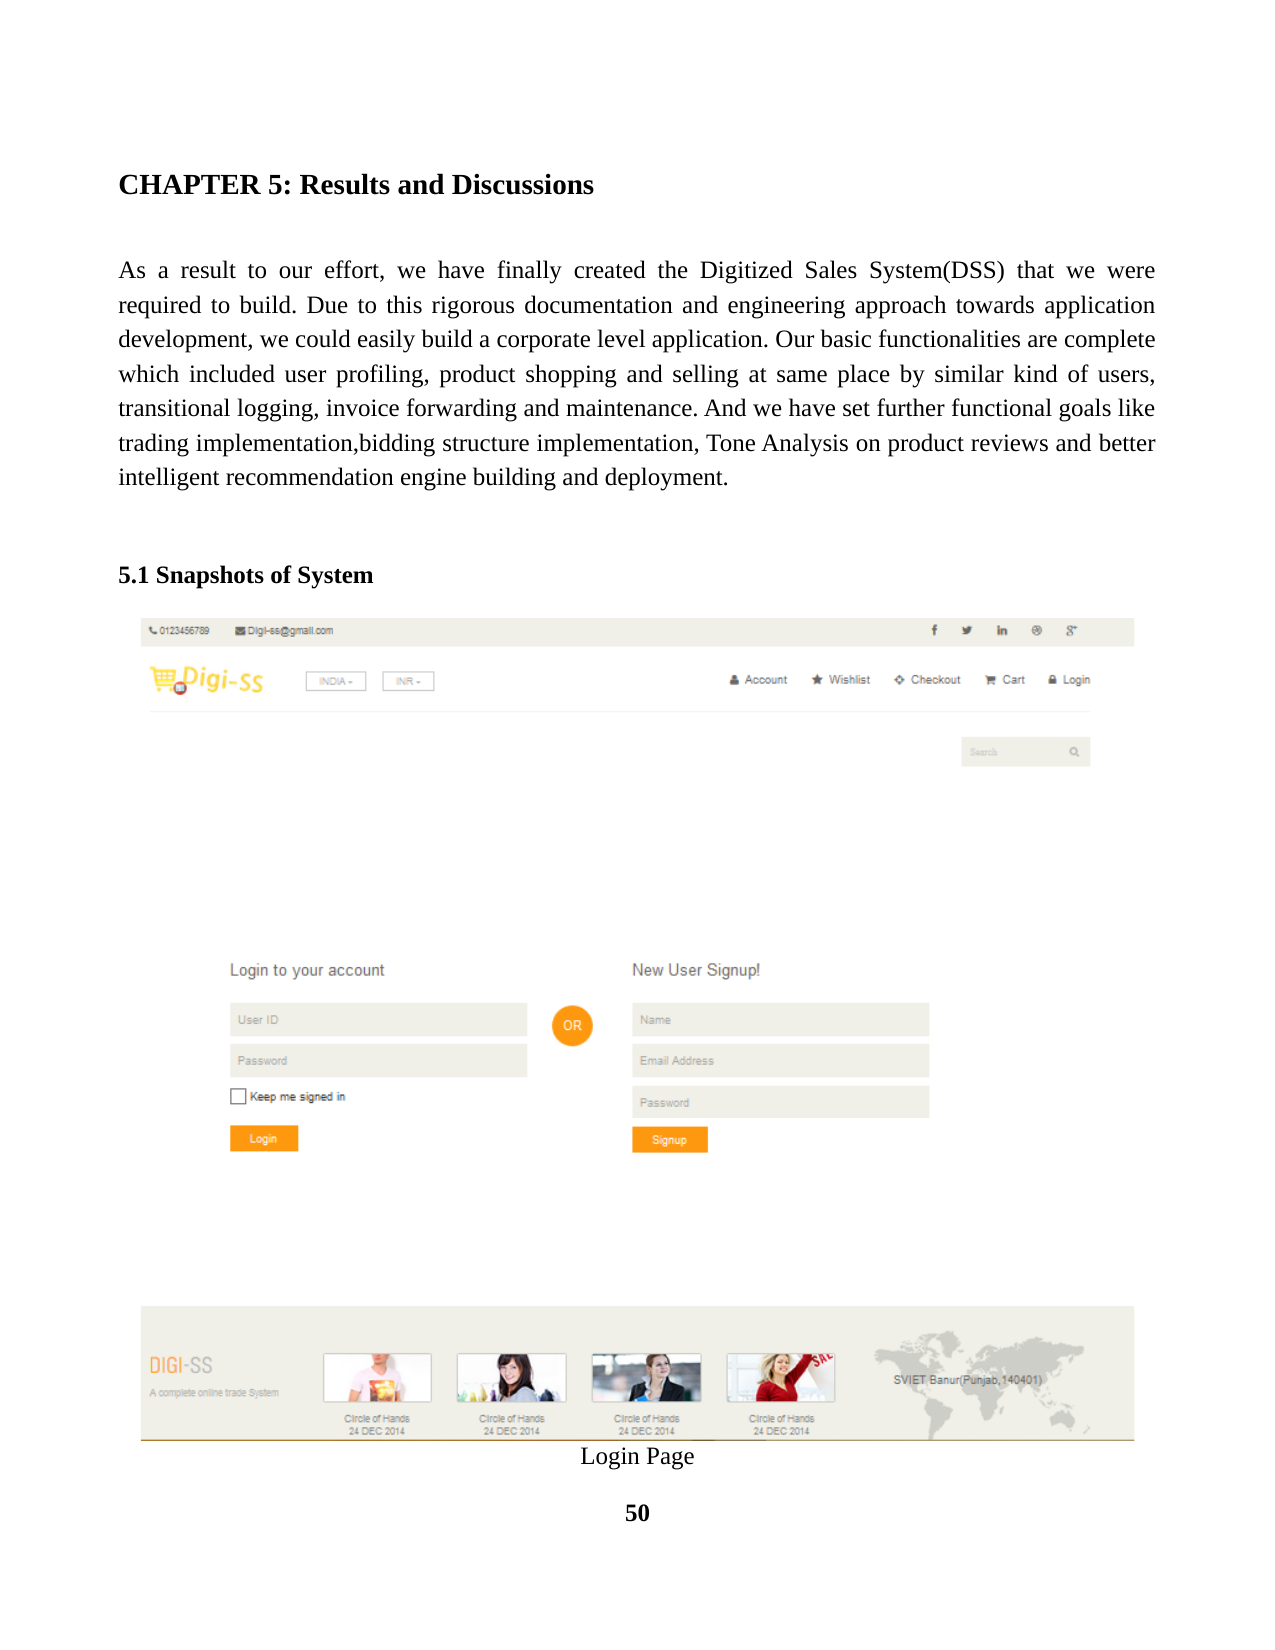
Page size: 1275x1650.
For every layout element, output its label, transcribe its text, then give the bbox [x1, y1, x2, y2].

text 5.1 Snapshots of System [118, 561, 1157, 589]
picture [140, 618, 1135, 1441]
text As a result to our effort, we have finally created the Digitized Sales System(DSS) that we were required to build. Due to this rigorous documentation and engineering approach towards application development, we could easily build a corporate level application. Our basic functionalities are complete which included user profiling, product shopping and selling at same place by similar kind of users, transitional logging, invoice forwarding and maintenance. And we have set further functional goals like trading implementation,bidding structure implementation, Tone Analysis on product reviews and better intelligent recommendation engine building and deployment. [118, 256, 1157, 491]
text 50 [118, 1498, 1157, 1527]
text CHAPTER 5: Results and Discussions [118, 167, 1157, 201]
text Login Page [118, 618, 1157, 1470]
